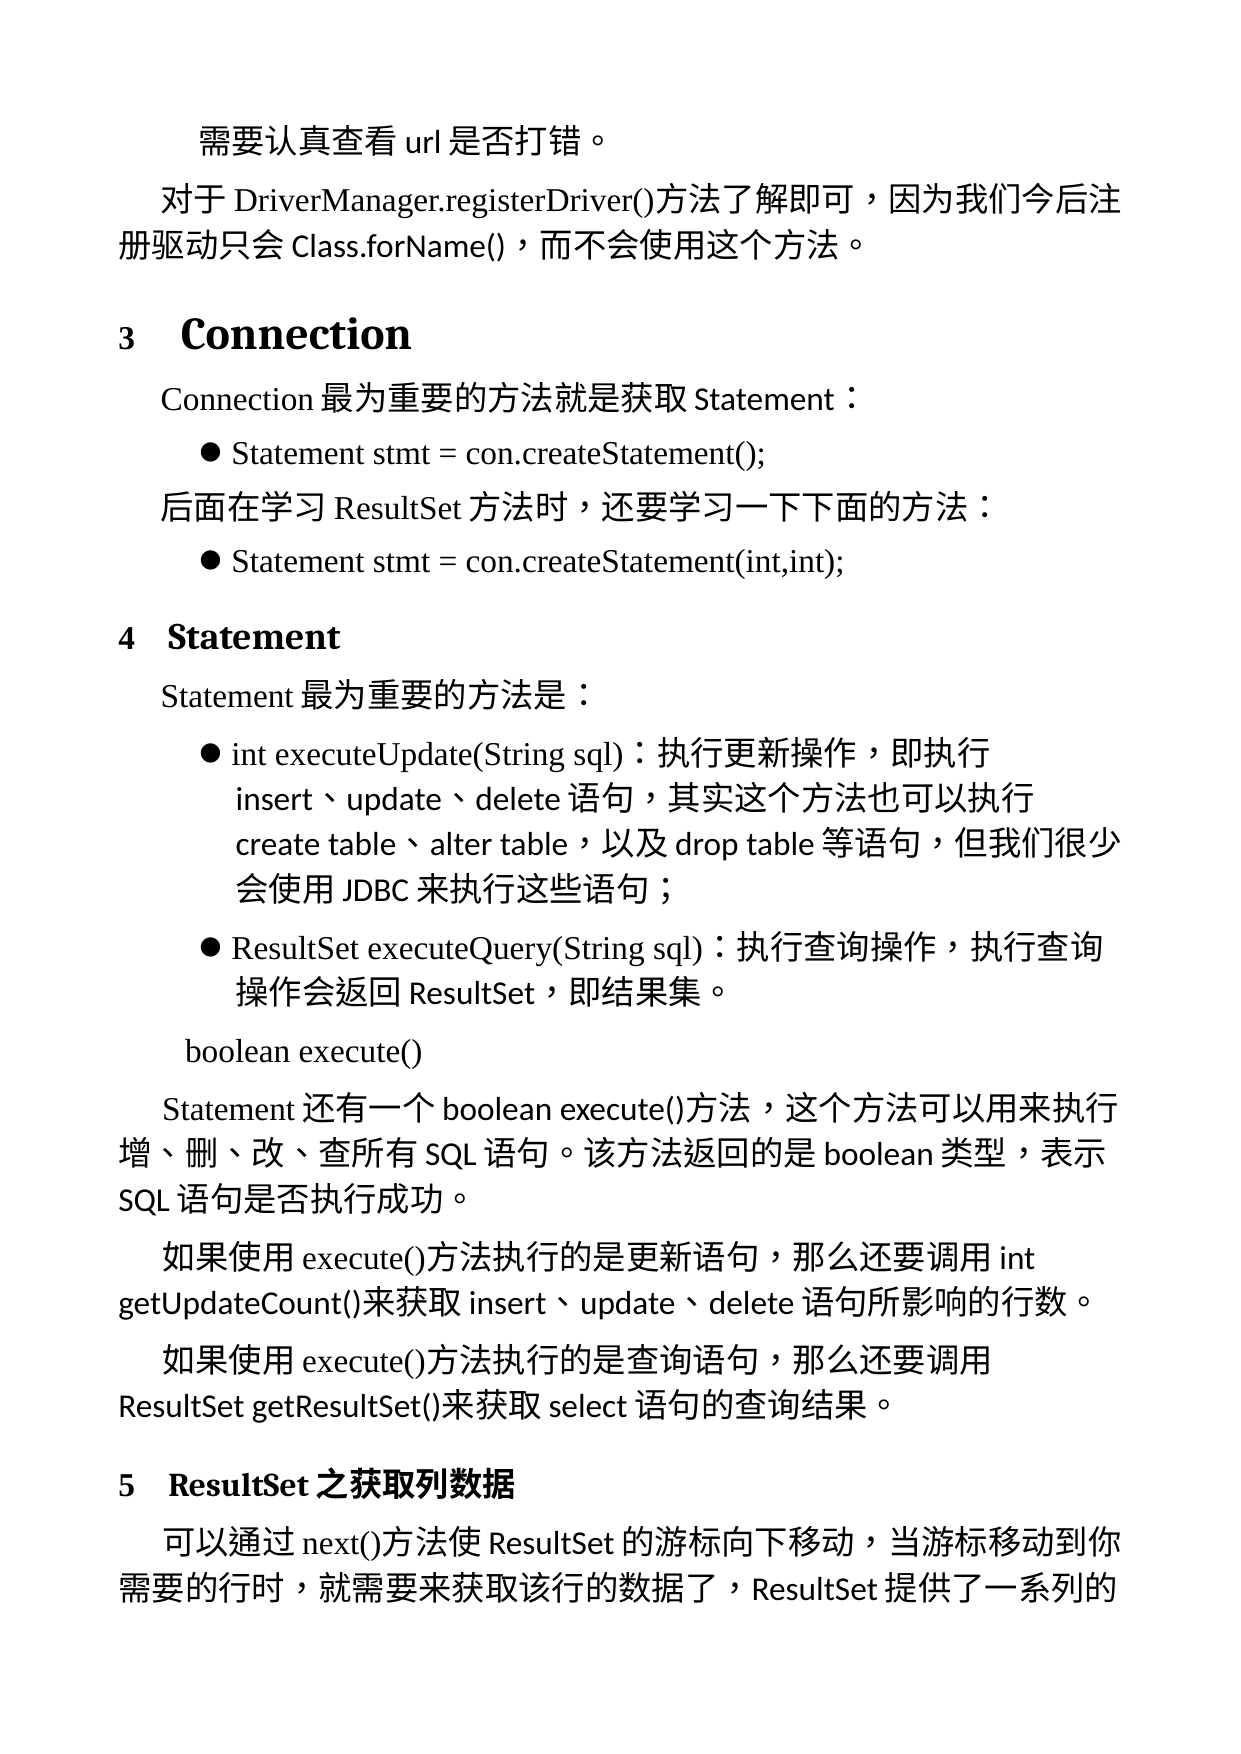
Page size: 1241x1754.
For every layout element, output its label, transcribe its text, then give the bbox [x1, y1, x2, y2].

subtitle 5 ResultSet之获取列数据 [118, 1461, 1122, 1506]
text lStatement stmt = con.createStatement(int,int); [198, 542, 1122, 580]
text lStatement stmt = con.createStatement(); [198, 433, 1122, 471]
text Statement还有一个boolean execute()方法，这个方法可以用来执行增、删、改、查所有SQL语句。该方法返回的是boolean类型，表示SQL语句是否执行成功。 [118, 1085, 1122, 1221]
text 如果使用execute()方法执行的是查询语句，那么还要调用ResultSet getResultSet()来获取select语句的查询结果。 [118, 1337, 1122, 1428]
text 可以通过next()方法使ResultSet的游标向下移动，当游标移动到你需要的行时，就需要来获取该行的数据了，ResultSet提供了一系列的 [118, 1519, 1122, 1610]
text lint executeUpdate(String sql)：执行更新操作，即执行insert、update、delete语句，其实这个方法也可以执行create table、alter table，以及drop table等语句，但我们很少会使用JDBC来执行这些语句； [198, 729, 1122, 911]
text 后面在学习ResultSet方法时，还要学习一下下面的方法： [118, 484, 1122, 529]
subtitle 3 Connection [118, 300, 1122, 363]
text Statement最为重要的方法是： [118, 671, 1122, 717]
text 如果使用execute()方法执行的是更新语句，那么还要调用int getUpdateCount()来获取insert、update、delete语句所影响的行数。 [118, 1233, 1122, 1324]
text 需要认真查看url是否打错。 [160, 118, 1122, 163]
subtitle 4 Statement [118, 613, 1122, 659]
text Connection最为重要的方法就是获取Statement： [118, 375, 1122, 421]
text 对于DriverManager.registerDriver()方法了解即可，因为我们今后注册驱动只会Class.forName()，而不会使用这个方法。 [118, 176, 1122, 267]
text boolean execute() [118, 1027, 1122, 1072]
text lResultSet executeQuery(String sql)：执行查询操作，执行查询操作会返回ResultSet，即结果集。 [198, 923, 1122, 1014]
